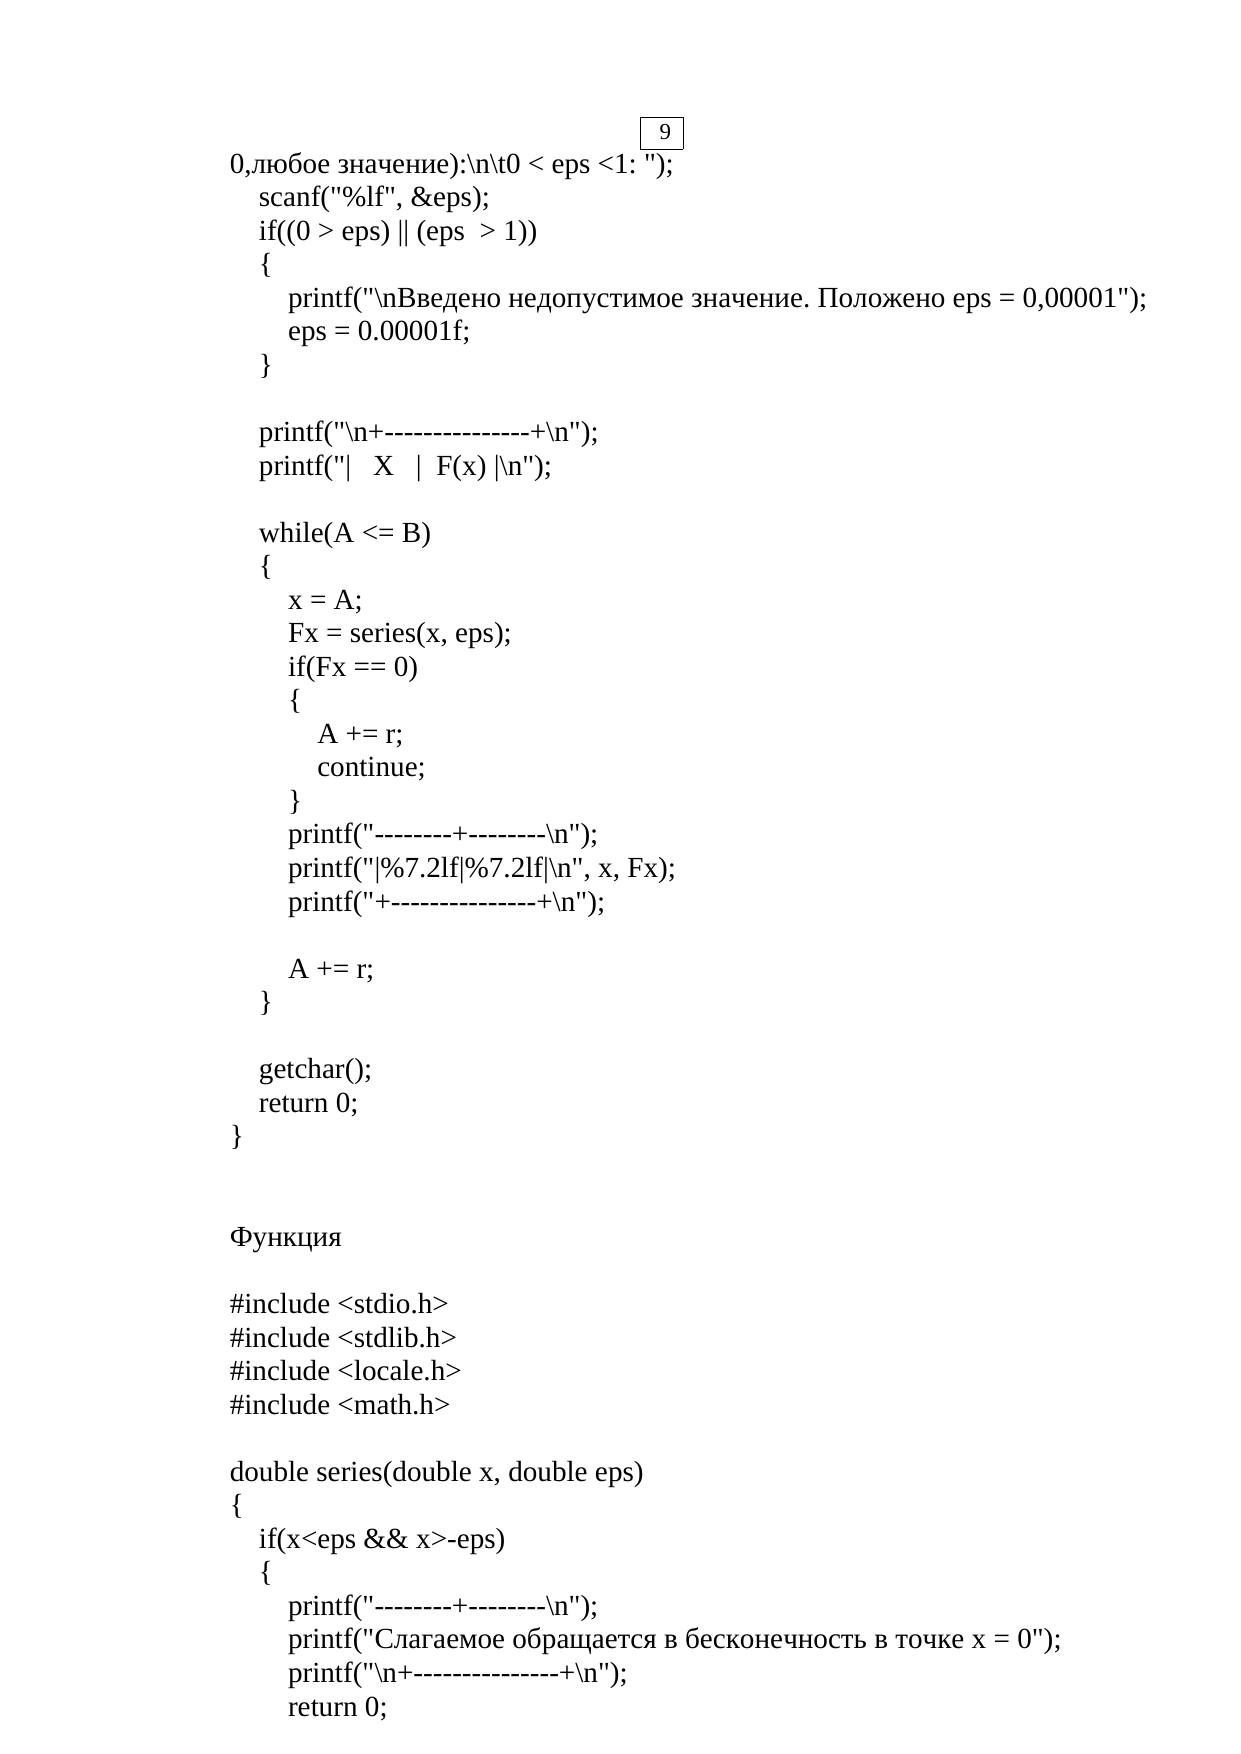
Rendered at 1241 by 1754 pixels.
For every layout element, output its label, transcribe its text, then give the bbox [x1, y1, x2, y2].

text return 0; [229, 1085, 1165, 1118]
text { [229, 682, 1165, 716]
text A += r; [229, 716, 1165, 749]
text scanf("%lf", &eps); [229, 179, 1165, 213]
text { [229, 1554, 1165, 1588]
text { [229, 1487, 1165, 1521]
text if(x<eps && x>-eps) [229, 1521, 1165, 1554]
text eps = 0.00001f; [229, 313, 1165, 347]
text #include <stdio.h> [229, 1286, 1165, 1320]
text getchar(); [229, 1051, 1165, 1085]
text #include <locale.h> [229, 1353, 1165, 1387]
text #include <stdlib.h> [229, 1320, 1165, 1353]
text A += r; [229, 951, 1165, 984]
text printf("--------+--------\n"); [229, 1588, 1165, 1622]
text { [229, 548, 1165, 582]
text } [229, 1118, 1165, 1152]
text 0,любое значение):\n\t0 < eps <1: "); [229, 146, 1165, 179]
text while(A <= B) [229, 515, 1165, 548]
text double series(double x, double eps) [229, 1454, 1165, 1487]
text { [229, 246, 1165, 280]
text #include <math.h> [229, 1387, 1165, 1420]
text Fx = series(x, eps); [229, 615, 1165, 649]
text } [229, 984, 1165, 1018]
text printf("| X | F(x) |\n"); [229, 448, 1165, 481]
text printf("\n+---------------+\n"); [229, 1655, 1165, 1689]
text Функция [229, 1219, 1165, 1253]
text printf("+---------------+\n"); [229, 884, 1165, 917]
text printf("--------+--------\n"); [229, 817, 1165, 850]
text printf("\nВведено недопустимое значение. Положено eps = 0,00001"); [229, 280, 1165, 313]
text return 0; [229, 1689, 1165, 1722]
text if((0 > eps) || (eps > 1)) [229, 213, 1165, 246]
text printf("|%7.2lf|%7.2lf|\n", x, Fx); [229, 850, 1165, 884]
text } [229, 783, 1165, 817]
text continue; [229, 749, 1165, 783]
text } [229, 347, 1165, 381]
text printf("Слагаемое обращается в бесконечность в точке x = 0"); [229, 1622, 1165, 1655]
text if(Fx == 0) [229, 649, 1165, 682]
text x = A; [229, 582, 1165, 615]
text printf("\n+---------------+\n"); [229, 414, 1165, 448]
